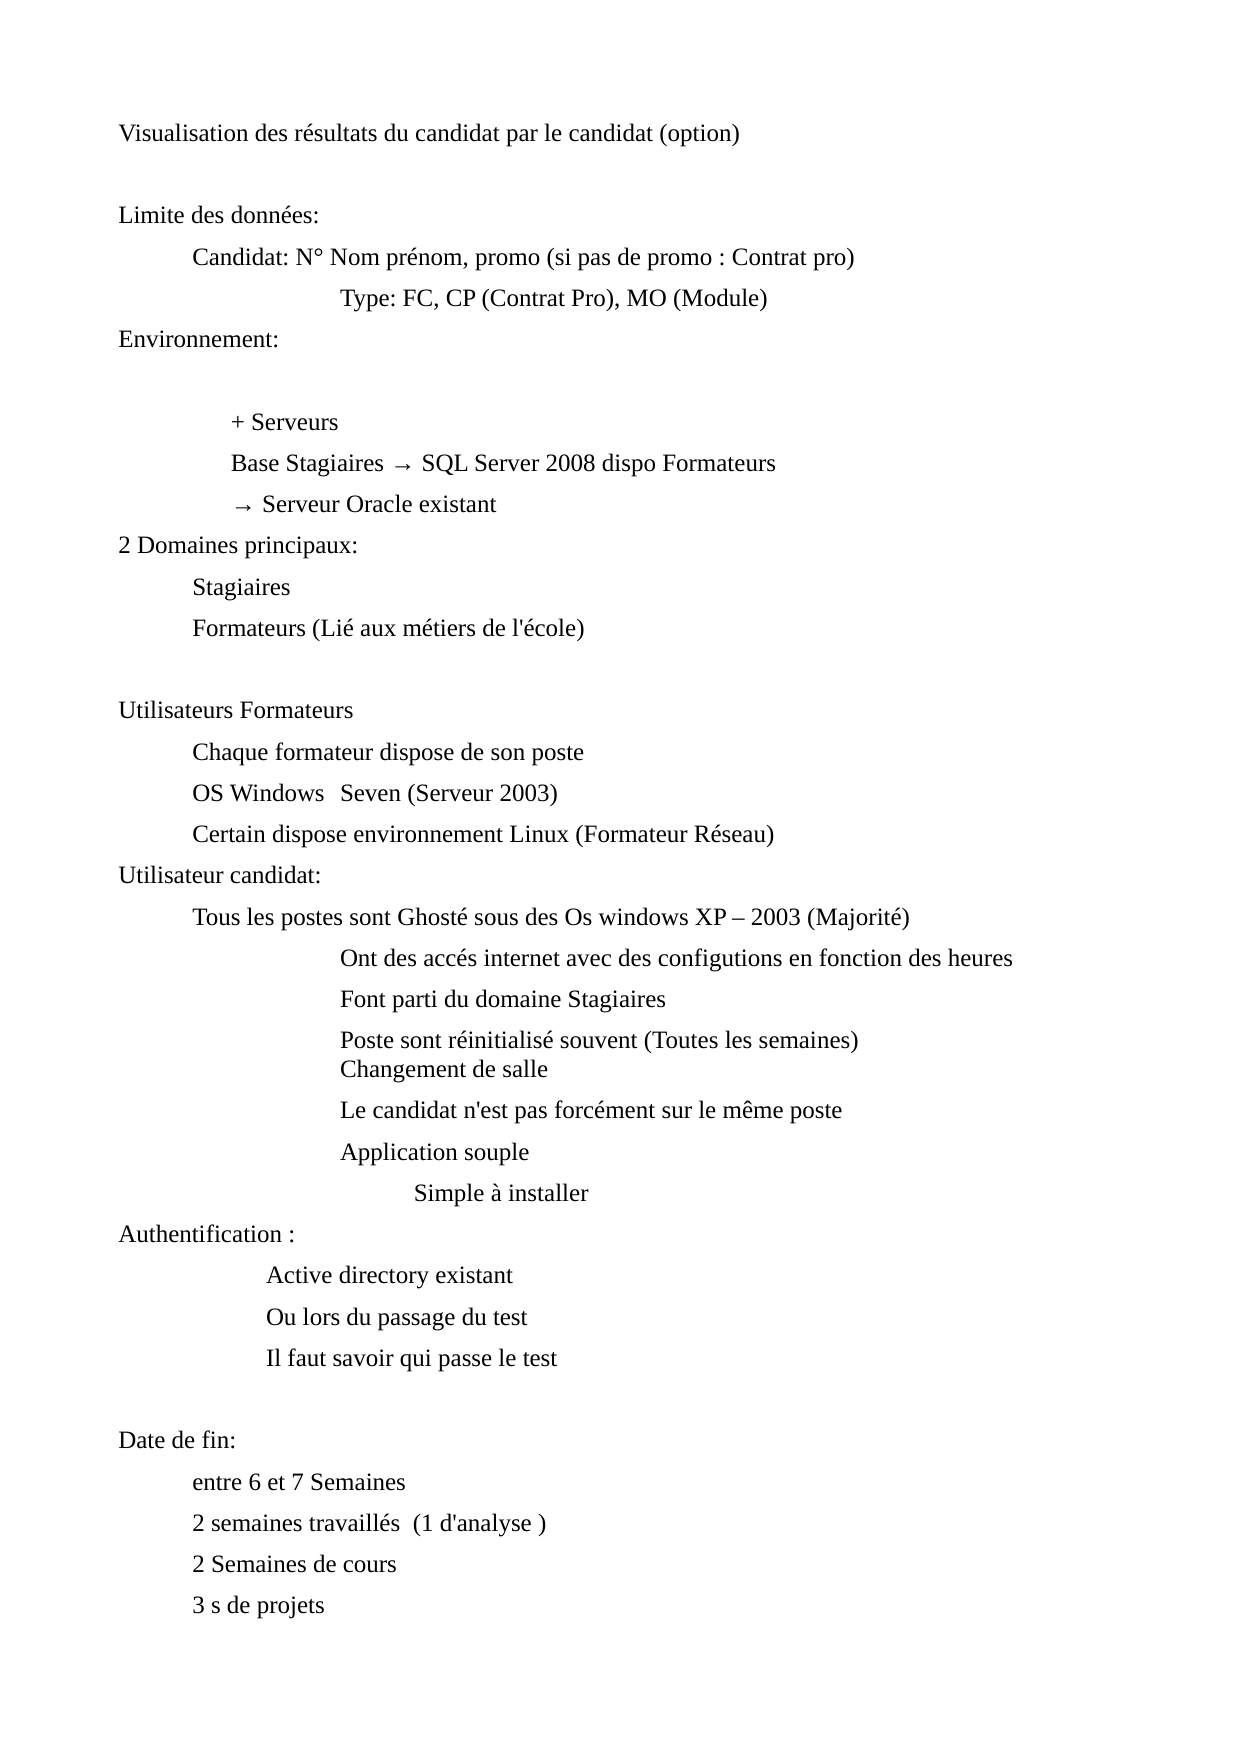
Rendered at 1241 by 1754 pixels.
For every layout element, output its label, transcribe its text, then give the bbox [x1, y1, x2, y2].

text 2 semaines travaillés (1 d'analyse ) [118, 1508, 1122, 1537]
text OS Windows Seven (Serveur 2003) [118, 778, 1122, 807]
text 2 Semaines de cours [118, 1549, 1122, 1578]
text Ont des accés internet avec des configutions en fonction des heures [118, 943, 1122, 972]
text Candidat: N° Nom prénom, promo (si pas de promo : Contrat pro) [118, 242, 1122, 271]
text Tous les postes sont Ghosté sous des Os windows XP – 2003 (Majorité) [118, 902, 1122, 931]
text Stagiaires [118, 572, 1122, 601]
text Date de fin: [118, 1426, 1122, 1454]
text Application souple [118, 1137, 1122, 1166]
text Utilisateurs Formateurs [118, 696, 1122, 724]
text Chaque formateur dispose de son poste [118, 737, 1122, 766]
text Visualisation des résultats du candidat par le candidat (option) [118, 118, 1122, 147]
text entre 6 et 7 Semaines [118, 1467, 1122, 1496]
text Authentification : [118, 1219, 1122, 1248]
text Ou lors du passage du test [118, 1302, 1122, 1331]
text Simple à installer [118, 1178, 1122, 1207]
text Le candidat n'est pas forcément sur le même poste [118, 1096, 1122, 1124]
list Base Stagiaires → SQL Server 2008 dispo Formateurs [193, 448, 1122, 477]
text Active directory existant [118, 1261, 1122, 1289]
text Il faut savoir qui passe le test [118, 1343, 1122, 1372]
text Certain dispose environnement Linux (Formateur Réseau) [118, 819, 1122, 848]
text Environnement: [118, 324, 1122, 353]
text 3 s de projets [118, 1591, 1122, 1619]
text Type: FC, CP (Contrat Pro), MO (Module) [118, 283, 1122, 312]
text Utilisateur candidat: [118, 861, 1122, 889]
list → Serveur Oracle existant [193, 489, 1122, 518]
text Formateurs (Lié aux métiers de l'école) [118, 613, 1122, 642]
text Limite des données: [118, 201, 1122, 229]
list + Serveurs [193, 407, 1122, 436]
text Font parti du domaine Stagiaires [118, 984, 1122, 1013]
text 2 Domaines principaux: [118, 531, 1122, 559]
text Poste sont réinitialisé souvent (Toutes les semaines) Changement de salle [118, 1026, 1122, 1083]
